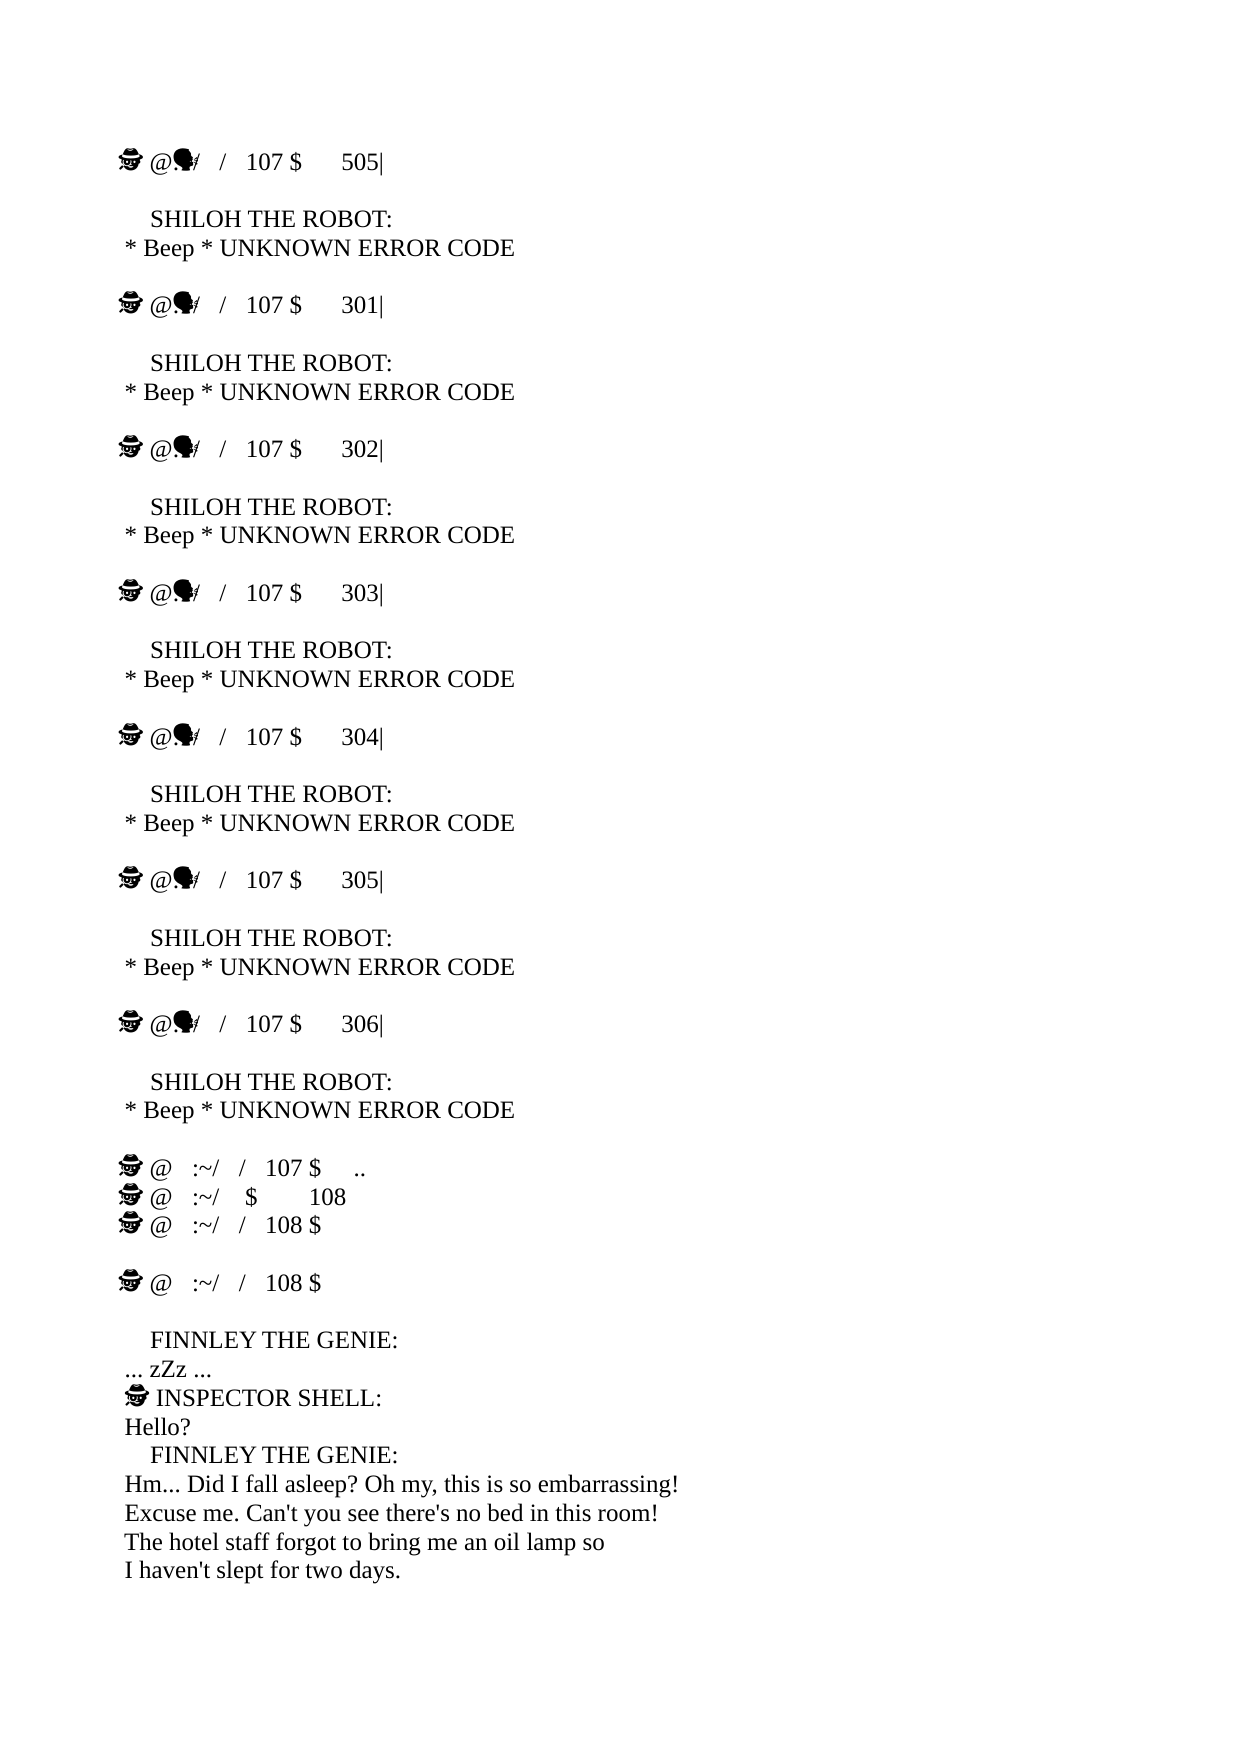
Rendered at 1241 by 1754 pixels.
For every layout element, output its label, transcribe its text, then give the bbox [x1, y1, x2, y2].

text 🕵 @🏰:~/🚪/🚪107 $ 🗣 305|🤖 [118, 866, 1122, 894]
text 🕵 @🏰:~/🚪/🚪107 $ 🗣 505|🤖 [118, 147, 1122, 176]
text ... zZz ... [118, 1354, 1122, 1383]
text Hello? [118, 1412, 1122, 1441]
text 🕵 @🏰:~/🚪/🚪108 $ 💬 🧞 [118, 1268, 1122, 1297]
text * Beep * UNKNOWN ERROR CODE [118, 808, 1122, 837]
text 🧞 [118, 1239, 1122, 1268]
text 🤖 SHILOH THE ROBOT: [118, 636, 1122, 664]
text 🤖 SHILOH THE ROBOT: [118, 492, 1122, 521]
text 🤖 SHILOH THE ROBOT: [118, 923, 1122, 952]
text * Beep * UNKNOWN ERROR CODE [118, 664, 1122, 693]
text 🕵 @🏰:~/🚪/🚪107 $ 🗣 302|🤖 [118, 434, 1122, 463]
text 🕵 @🏰:~/🚪/🚪108 $ 🔦 [118, 1211, 1122, 1239]
text 🕵 @🏰:~/🚪/🚪107 $ 🗣 301|🤖 [118, 291, 1122, 319]
text * Beep * UNKNOWN ERROR CODE [118, 952, 1122, 981]
text 🧞 FINNLEY THE GENIE: [118, 1441, 1122, 1469]
text * Beep * UNKNOWN ERROR CODE [118, 233, 1122, 262]
text * Beep * UNKNOWN ERROR CODE [118, 1096, 1122, 1124]
text * Beep * UNKNOWN ERROR CODE [118, 521, 1122, 549]
text 🕵 @🏰:~/🚪 $ 🚶 🚪108 [118, 1182, 1122, 1211]
text 🕵 INSPECTOR SHELL: [118, 1383, 1122, 1412]
text Hm... Did I fall asleep? Oh my, this is so embarrassing! [118, 1469, 1122, 1498]
text 🕵 @🏰:~/🚪/🚪107 $ 🗣 303|🤖 [118, 578, 1122, 607]
text 🕵 @🏰:~/🚪/🚪107 $ 🗣 304|🤖 [118, 722, 1122, 751]
text * Beep * UNKNOWN ERROR CODE [118, 377, 1122, 406]
text The hotel staff forgot to bring me an oil lamp so [118, 1527, 1122, 1556]
text 🕵 @🏰:~/🚪/🚪107 $ 🚶 .. [118, 1153, 1122, 1182]
text 🕵 @🏰:~/🚪/🚪107 $ 🗣 306|🤖 [118, 1009, 1122, 1038]
text 🤖 SHILOH THE ROBOT: [118, 1067, 1122, 1096]
text 🤖 SHILOH THE ROBOT: [118, 348, 1122, 377]
text I haven't slept for two days. [118, 1556, 1122, 1584]
text 🧞 FINNLEY THE GENIE: [118, 1326, 1122, 1354]
text 🤖 SHILOH THE ROBOT: [118, 204, 1122, 233]
text Excuse me. Can't you see there's no bed in this room! [118, 1498, 1122, 1527]
text 🤖 SHILOH THE ROBOT: [118, 779, 1122, 808]
